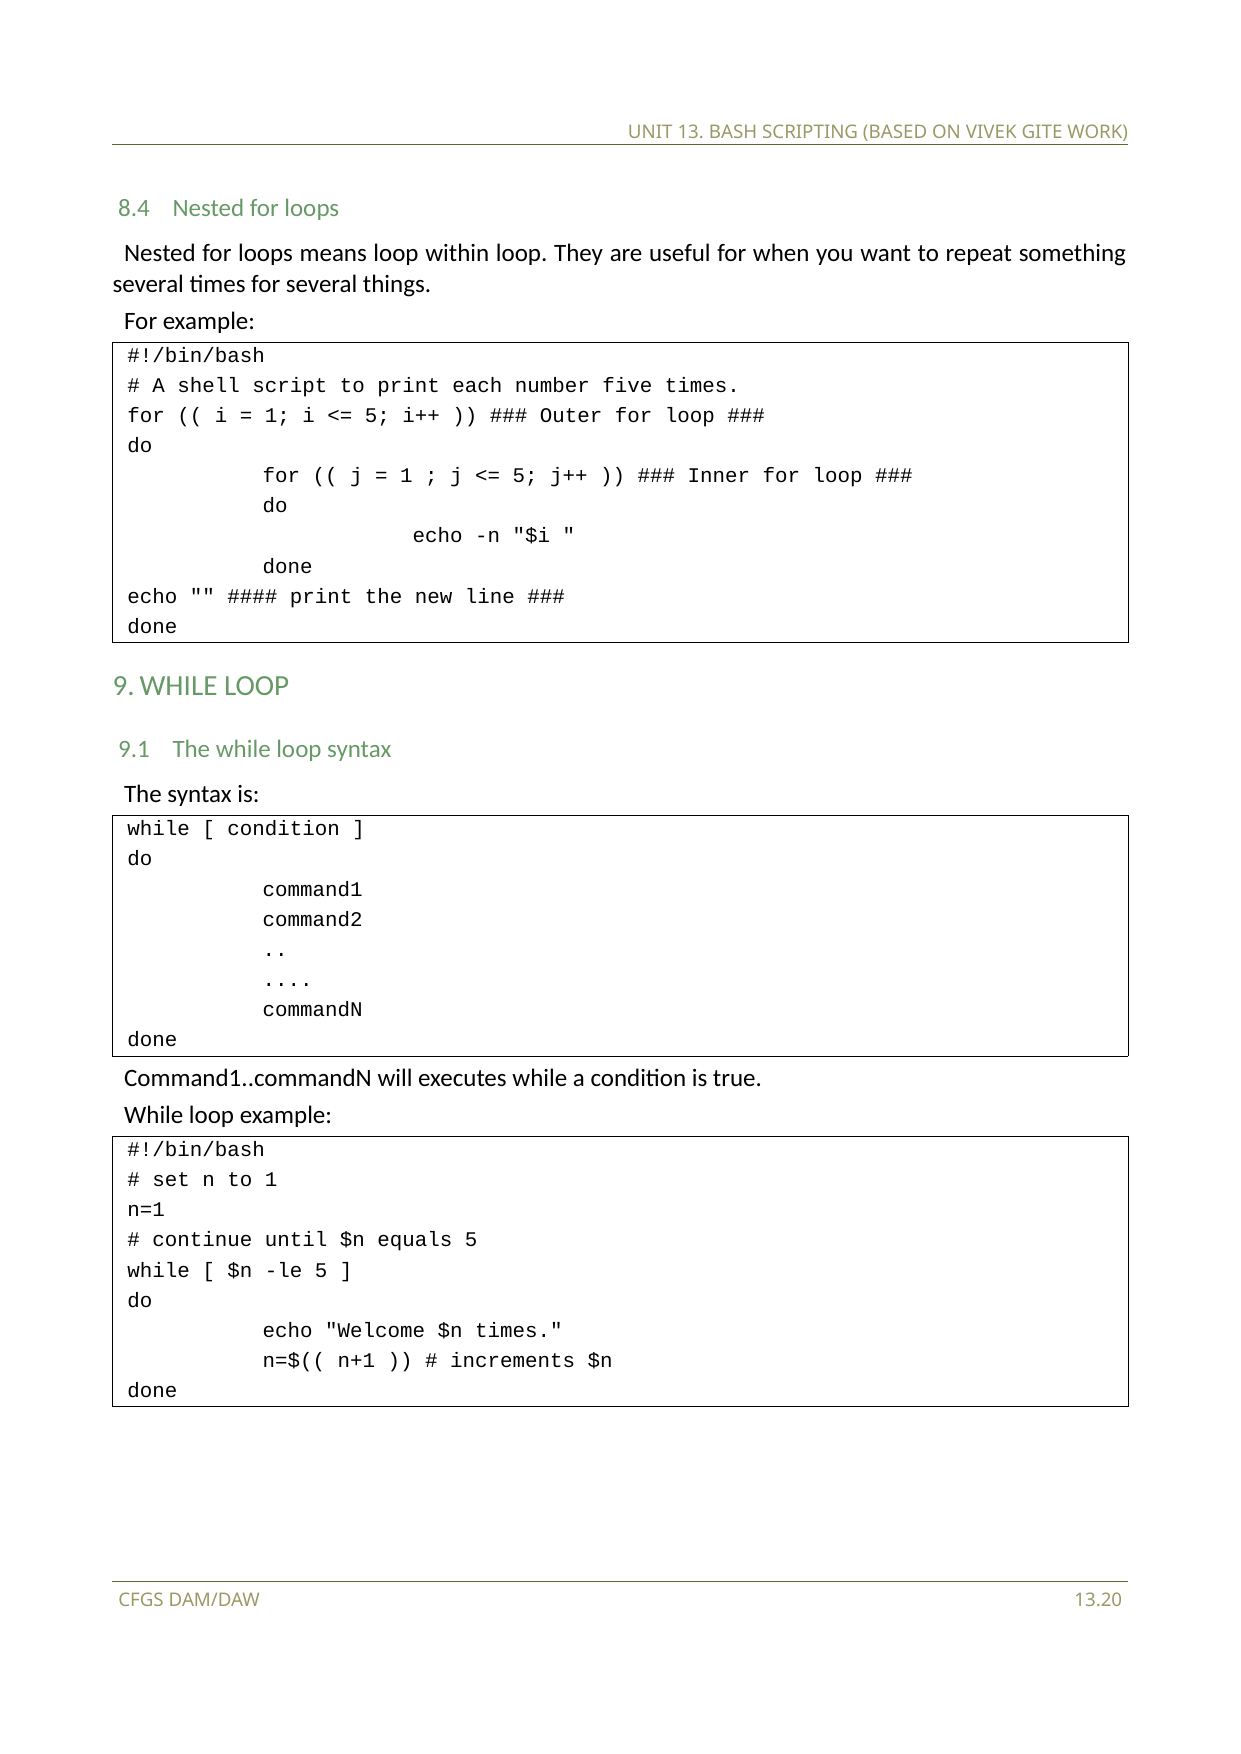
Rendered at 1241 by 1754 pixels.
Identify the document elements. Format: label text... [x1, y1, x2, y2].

text done [113, 1377, 1128, 1406]
text #!/bin/bash [113, 1137, 1128, 1163]
text Command1..commandN will executes while a condition is true. [112, 1062, 1128, 1093]
text .. [113, 936, 1128, 962]
text done [113, 553, 1128, 579]
text echo "Welcome $n times." [113, 1317, 1128, 1343]
text command2 [113, 906, 1128, 932]
subtitle The while loop syntax [112, 733, 1128, 763]
text done [113, 1026, 1128, 1056]
text do [113, 1287, 1128, 1313]
text do [113, 432, 1128, 459]
subtitle While Loop [112, 667, 1128, 703]
text commandN [113, 996, 1128, 1023]
subtitle Nested for loops [112, 192, 1128, 223]
text do [113, 845, 1128, 872]
text For example: [112, 305, 1128, 335]
text for (( j = 1 ; j <= 5; j++ )) ### Inner for loop ### [113, 462, 1128, 489]
text n=1 [113, 1196, 1128, 1223]
text n=$(( n+1 )) # increments $n [113, 1347, 1128, 1373]
text # continue until $n equals 5 [113, 1226, 1128, 1253]
text do [113, 492, 1128, 519]
text .... [113, 966, 1128, 992]
text command1 [113, 876, 1128, 902]
text for (( i = 1; i <= 5; i++ )) ### Outer for loop ### [113, 402, 1128, 429]
text while [ condition ] [113, 816, 1128, 842]
text #!/bin/bash [113, 343, 1128, 368]
text echo "" #### print the new line ### [113, 583, 1128, 609]
text While loop example: [112, 1099, 1128, 1130]
text # A shell script to print each number five times. [113, 372, 1128, 399]
text # set n to 1 [113, 1166, 1128, 1193]
text Nested for loops means loop within loop. They are useful for when you want to repeat something several times for several things. [112, 237, 1128, 298]
text The syntax is: [112, 778, 1128, 809]
text echo -n "$i " [113, 522, 1128, 549]
text done [113, 613, 1128, 642]
text while [ $n -le 5 ] [113, 1257, 1128, 1283]
